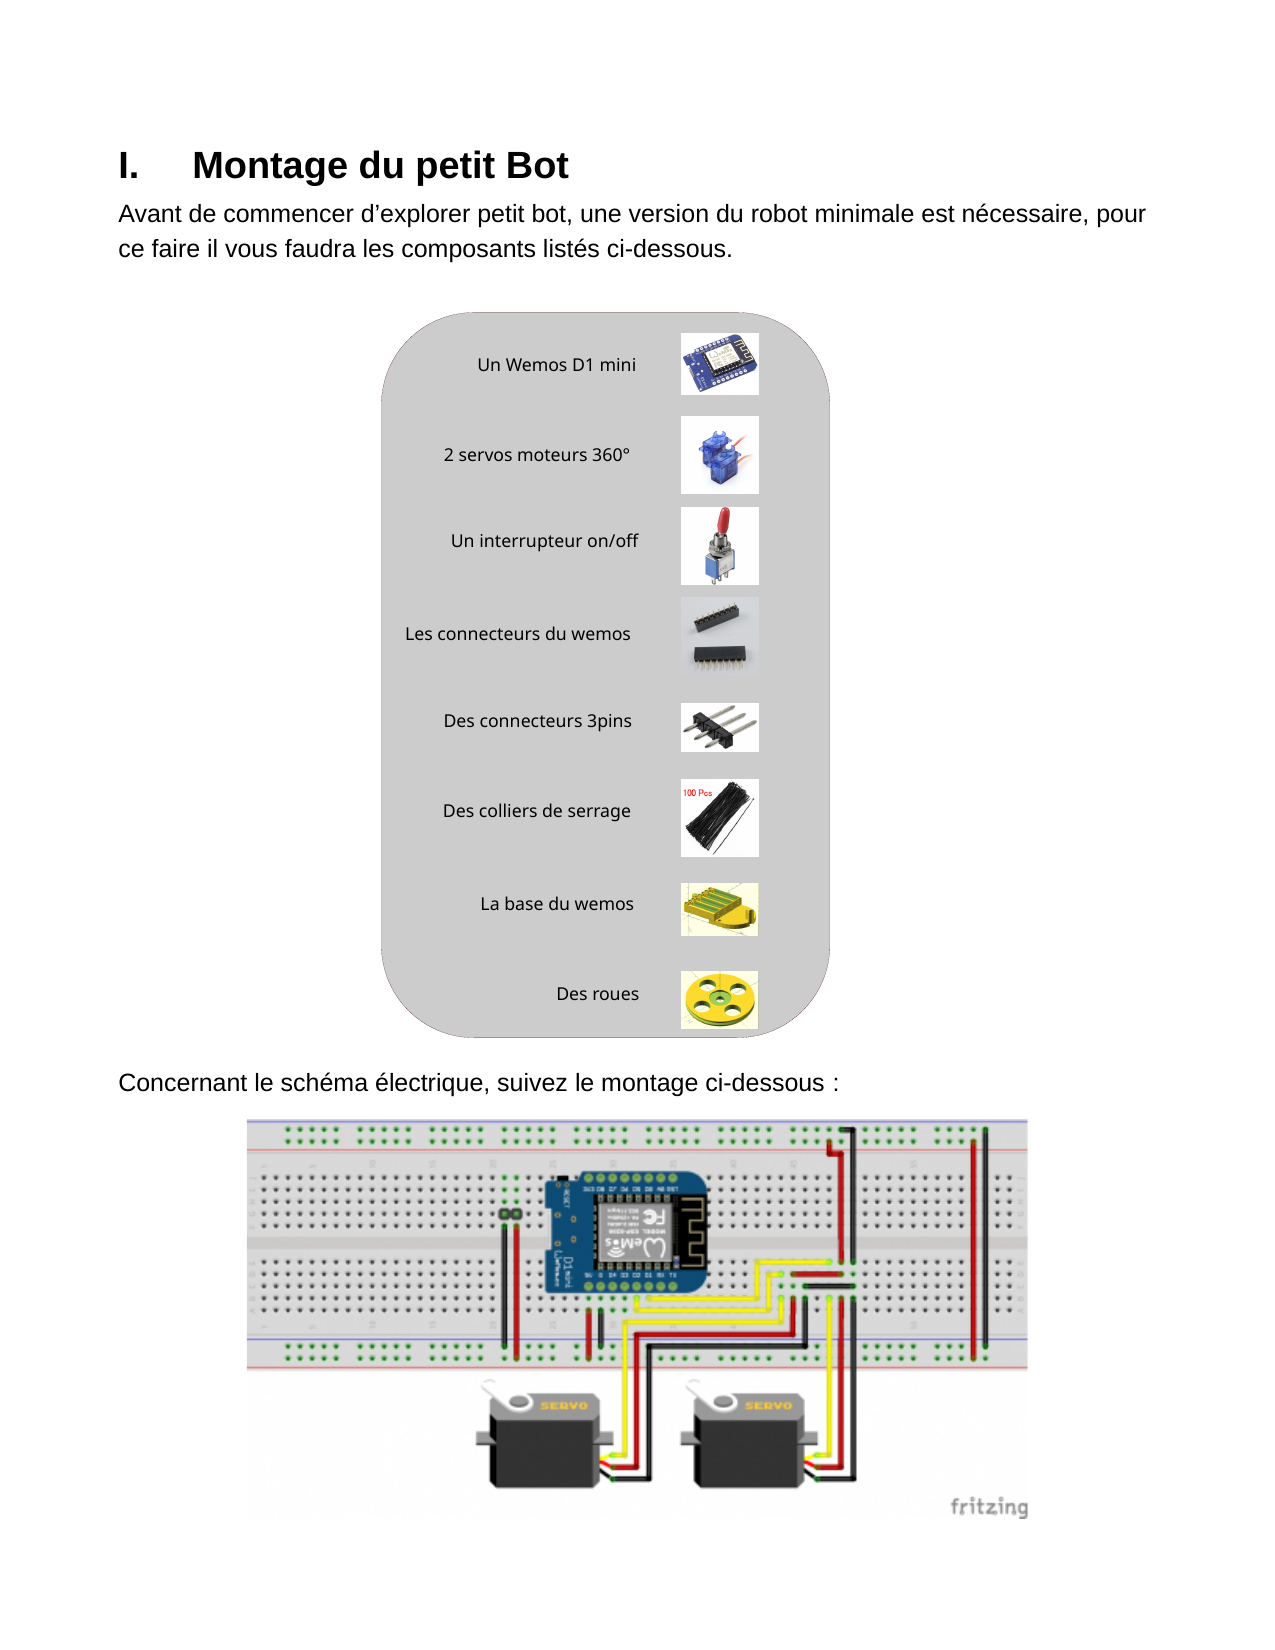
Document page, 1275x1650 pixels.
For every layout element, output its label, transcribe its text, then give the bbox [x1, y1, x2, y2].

text Concernant le schéma électrique, suivez le montage ci-dessous : [118, 1068, 1157, 1097]
subtitle Montage du petit Bot [118, 143, 1157, 187]
picture [246, 1119, 1029, 1519]
text Avant de commencer d’explorer petit bot, une version du robot minimale est nécessaire, pour ce faire il vous faudra les composants listés ci-dessous. [118, 199, 1157, 262]
